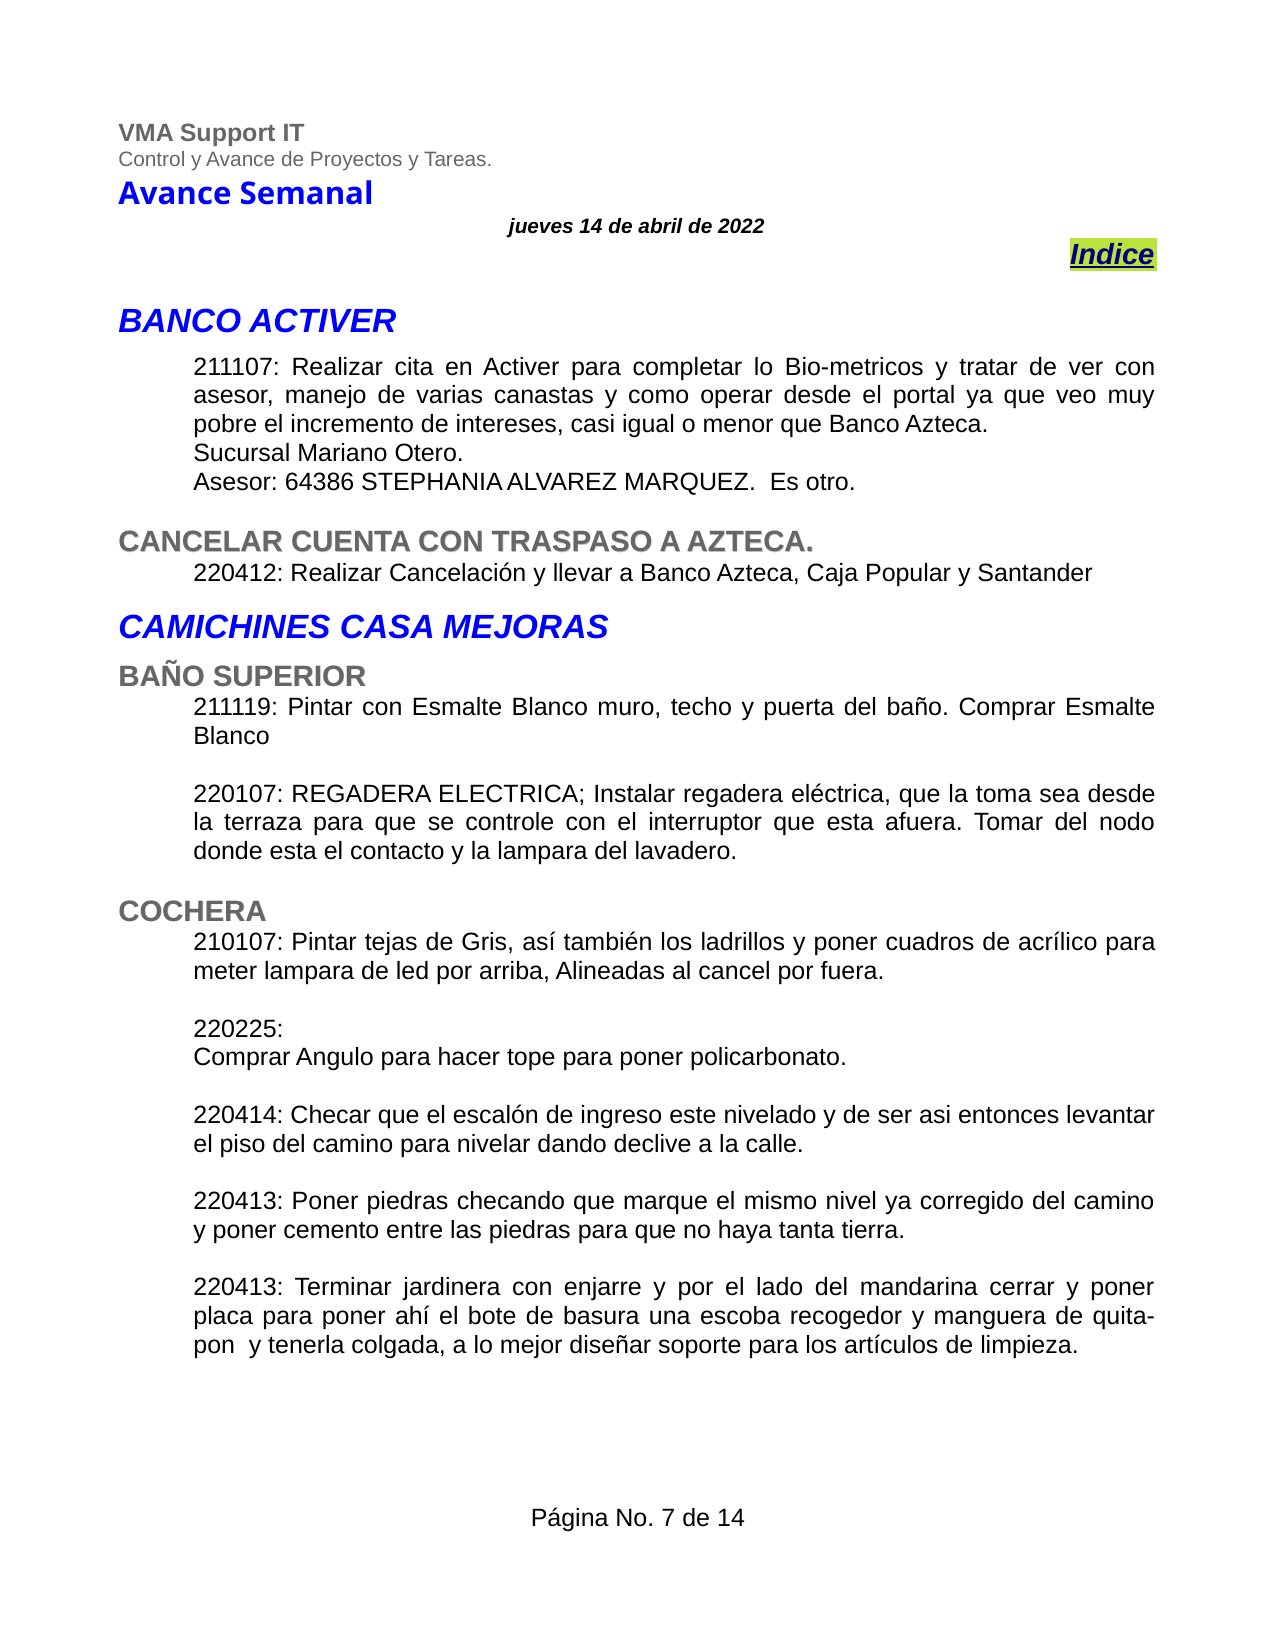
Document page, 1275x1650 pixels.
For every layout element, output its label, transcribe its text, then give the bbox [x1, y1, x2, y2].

subtitle CANCELAR CUENTA CON TRASPASO A AZTECA. [118, 524, 1157, 558]
text 211119: Pintar con Esmalte Blanco muro, techo y puerta del baño. Comprar Esmalte Blanco [193, 692, 1157, 750]
subtitle BAÑO SUPERIOR [118, 658, 1157, 692]
text 220107: REGADERA ELECTRICA; Instalar regadera eléctrica, que la toma sea desde la terraza para que se controle con el interruptor que esta afuera. Tomar del nodo donde esta el contacto y la lampara del lavadero. [193, 778, 1157, 865]
text 220413: Poner piedras checando que marque el mismo nivel ya corregido del camino y poner cemento entre las piedras para que no haya tanta tierra. [193, 1186, 1157, 1243]
text 220412: Realizar Cancelación y llevar a Banco Azteca, Caja Popular y Santander [193, 558, 1157, 587]
text 220225: [193, 1013, 1157, 1042]
subtitle CAMICHINES CASA MEJORAS [118, 607, 1157, 646]
text Asesor: 64386 STEPHANIA ALVAREZ MARQUEZ. Es otro. [193, 467, 1157, 495]
text 220413: Terminar jardinera con enjarre y por el lado del mandarina cerrar y poner placa para poner ahí el bote de basura una escoba recogedor y manguera de quita-pon y tenerla colgada, a lo mejor diseñar soporte para los artículos de limpieza. [193, 1272, 1157, 1358]
subtitle BANCO ACTIVER [118, 300, 1157, 339]
text 220414: Checar que el escalón de ingreso este nivelado y de ser asi entonces levantar el piso del camino para nivelar dando declive a la calle. [193, 1100, 1157, 1157]
subtitle COCHERA [118, 893, 1157, 927]
text Sucursal Mariano Otero. [193, 438, 1157, 467]
text 211107: Realizar cita en Activer para completar lo Bio-metricos y tratar de ver con asesor, manejo de varias canastas y como operar desde el portal ya que veo muy pobre el incremento de intereses, casi igual o menor que Banco Azteca. [193, 352, 1157, 438]
text 210107: Pintar tejas de Gris, así también los ladrillos y poner cuadros de acrílico para meter lampara de led por arriba, Alineadas al cancel por fuera. [193, 927, 1157, 985]
text Comprar Angulo para hacer tope para poner policarbonato. [193, 1042, 1157, 1071]
